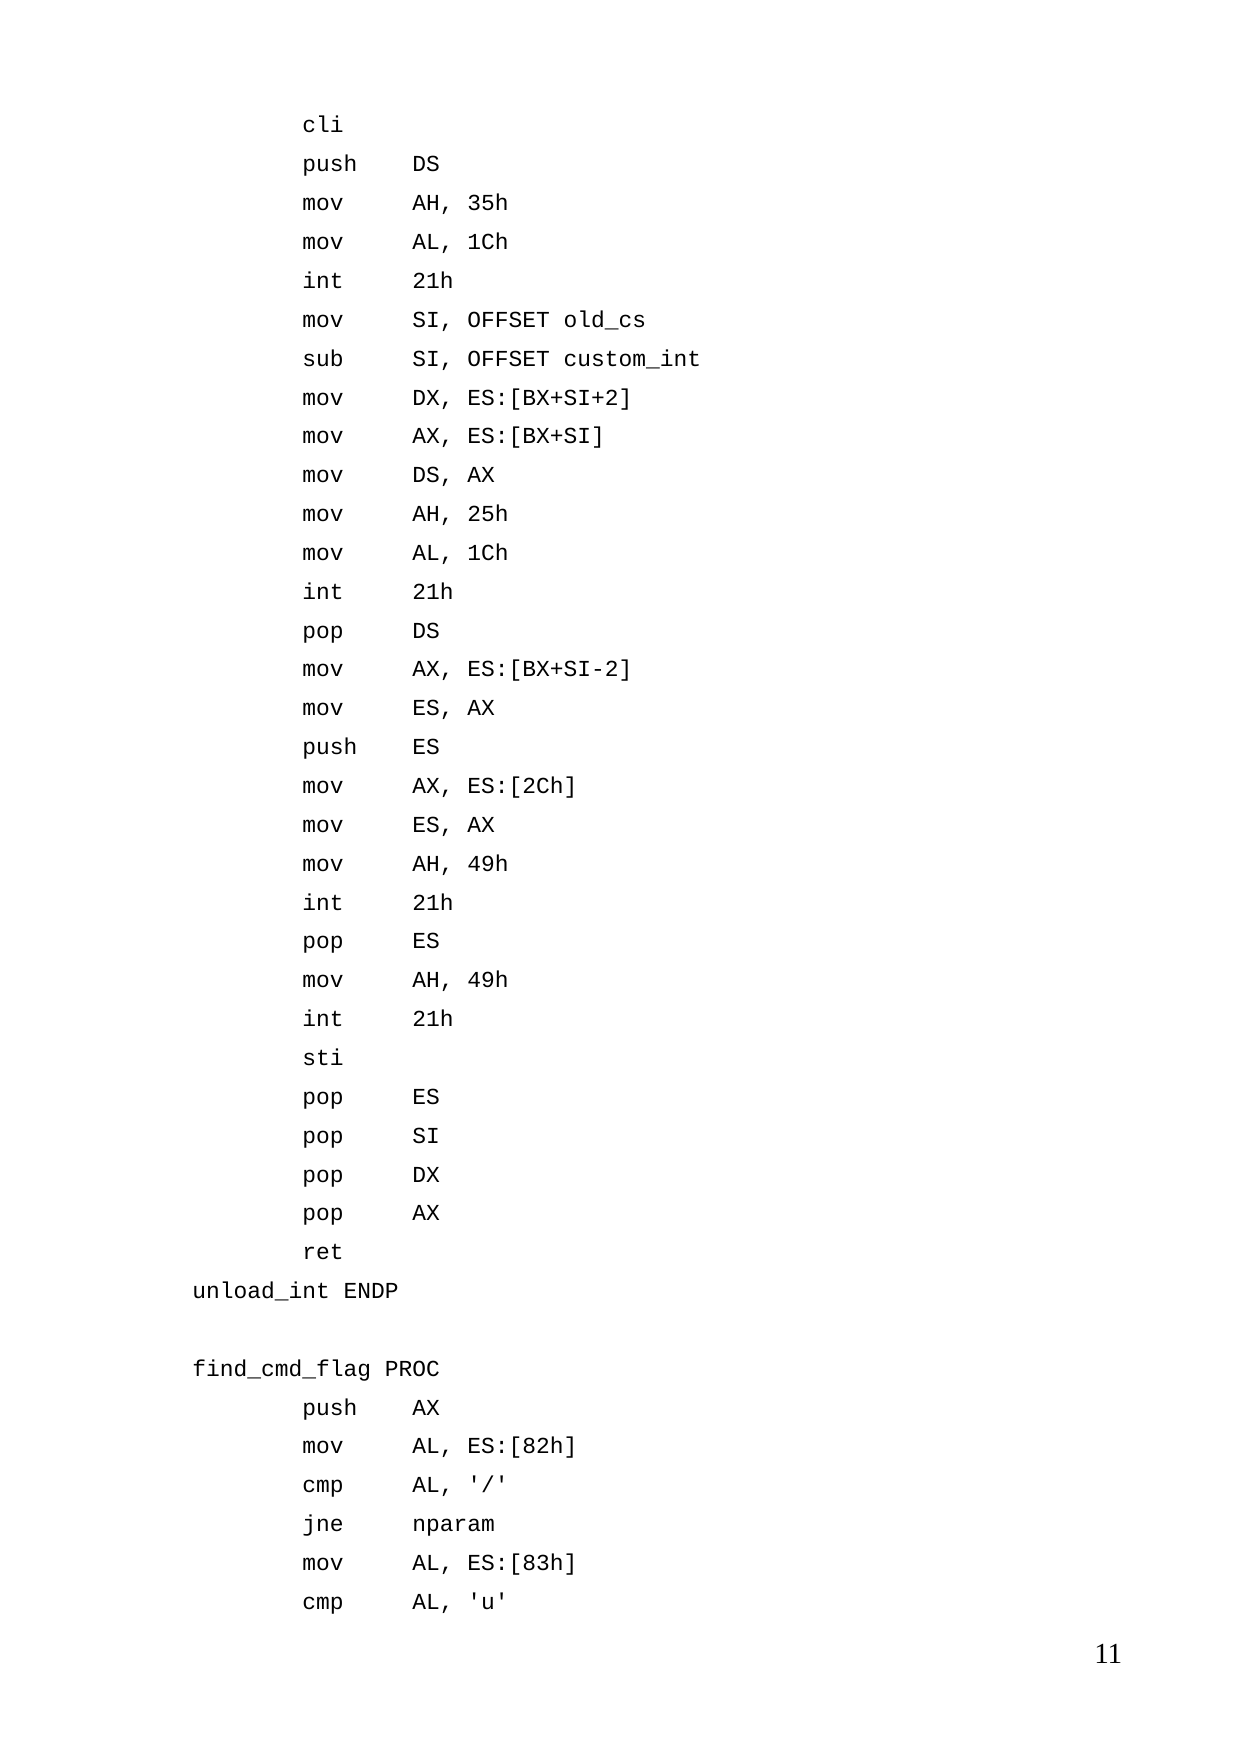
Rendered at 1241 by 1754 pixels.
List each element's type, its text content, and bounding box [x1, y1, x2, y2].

text mov AH, 25h [118, 502, 1122, 528]
text mov AH, 49h [118, 852, 1122, 878]
text mov ES, AX [118, 697, 1122, 723]
text pop DX [118, 1163, 1122, 1189]
text mov AL, ES:[83h] [118, 1551, 1122, 1577]
text mov AL, 1Ch [118, 541, 1122, 567]
text mov SI, OFFSET old_cs [118, 308, 1122, 334]
text unload_int ENDP [118, 1279, 1122, 1305]
text push DS [118, 153, 1122, 179]
text mov AX, ES:[BX+SI-2] [118, 658, 1122, 684]
text int 21h [118, 269, 1122, 295]
text cli [118, 114, 1122, 140]
text int 21h [118, 891, 1122, 917]
text mov AX, ES:[2Ch] [118, 774, 1122, 800]
text sub SI, OFFSET custom_int [118, 347, 1122, 373]
text find_cmd_flag PROC [118, 1357, 1122, 1383]
text int 21h [118, 1007, 1122, 1033]
text int 21h [118, 580, 1122, 606]
text cmp AL, '/' [118, 1474, 1122, 1500]
text mov AL, ES:[82h] [118, 1435, 1122, 1461]
text push AX [118, 1396, 1122, 1422]
text pop DS [118, 619, 1122, 645]
text mov DS, AX [118, 463, 1122, 489]
text mov AX, ES:[BX+SI] [118, 425, 1122, 451]
text mov AH, 35h [118, 192, 1122, 217]
text mov AL, 1Ch [118, 230, 1122, 256]
text cmp AL, 'u' [118, 1590, 1122, 1616]
text push ES [118, 736, 1122, 761]
text mov AH, 49h [118, 969, 1122, 994]
text pop SI [118, 1124, 1122, 1150]
text pop ES [118, 1085, 1122, 1111]
text jne nparam [118, 1513, 1122, 1538]
text sti [118, 1046, 1122, 1072]
text mov ES, AX [118, 813, 1122, 839]
text mov DX, ES:[BX+SI+2] [118, 386, 1122, 412]
text ret [118, 1241, 1122, 1267]
text pop AX [118, 1202, 1122, 1228]
text pop ES [118, 930, 1122, 956]
